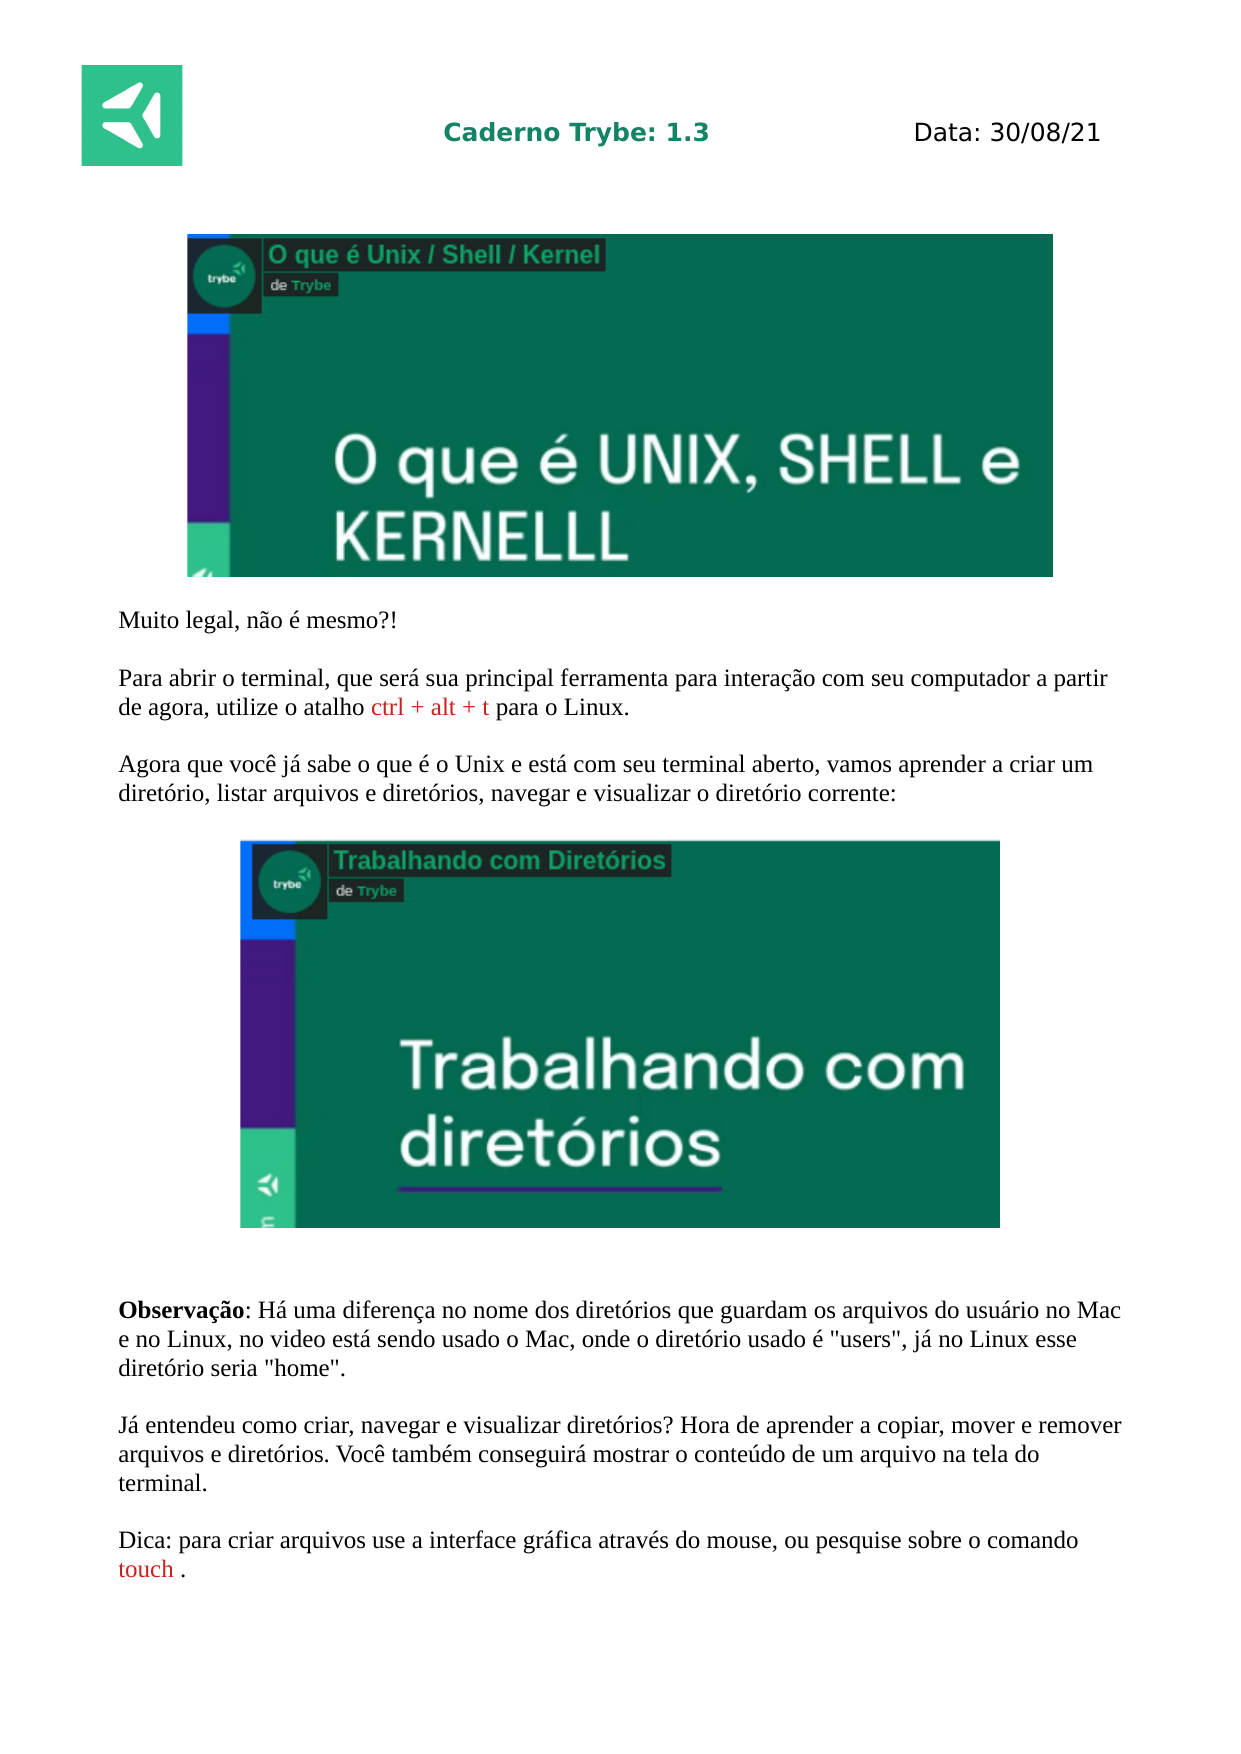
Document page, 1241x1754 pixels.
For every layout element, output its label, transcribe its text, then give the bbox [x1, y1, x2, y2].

text Dica: para criar arquivos use a interface gráfica através do mouse, ou pesquise sobre o comando touch . [118, 1525, 1122, 1583]
text Para abrir o terminal, que será sua principal ferramenta para interação com seu computador a partir de agora, utilize o atalho ctrl + alt + t para o Linux. [118, 663, 1122, 720]
text Já entendeu como criar, navegar e visualizar diretórios? Hora de aprender a copiar, mover e remover arquivos e diretórios. Você também conseguirá mostrar o conteúdo de um arquivo na tela do terminal. [118, 1410, 1122, 1497]
text Agora que você já sabe o que é o Unix e está com seu terminal aberto, vamos aprender a criar um diretório, listar arquivos e diretórios, navegar e visualizar o diretório corrente: [118, 749, 1122, 807]
picture [187, 234, 1053, 577]
text Observação: Há uma diferença no nome dos diretórios que guardam os arquivos do usuário no Mac e no Linux, no video está sendo usado o Mac, onde o diretório usado é "users", já no Linux esse diretório seria "home". [118, 1295, 1122, 1382]
text Muito legal, não é mesmo?! [118, 605, 1122, 634]
picture [81, 65, 183, 166]
picture [240, 835, 1000, 1228]
